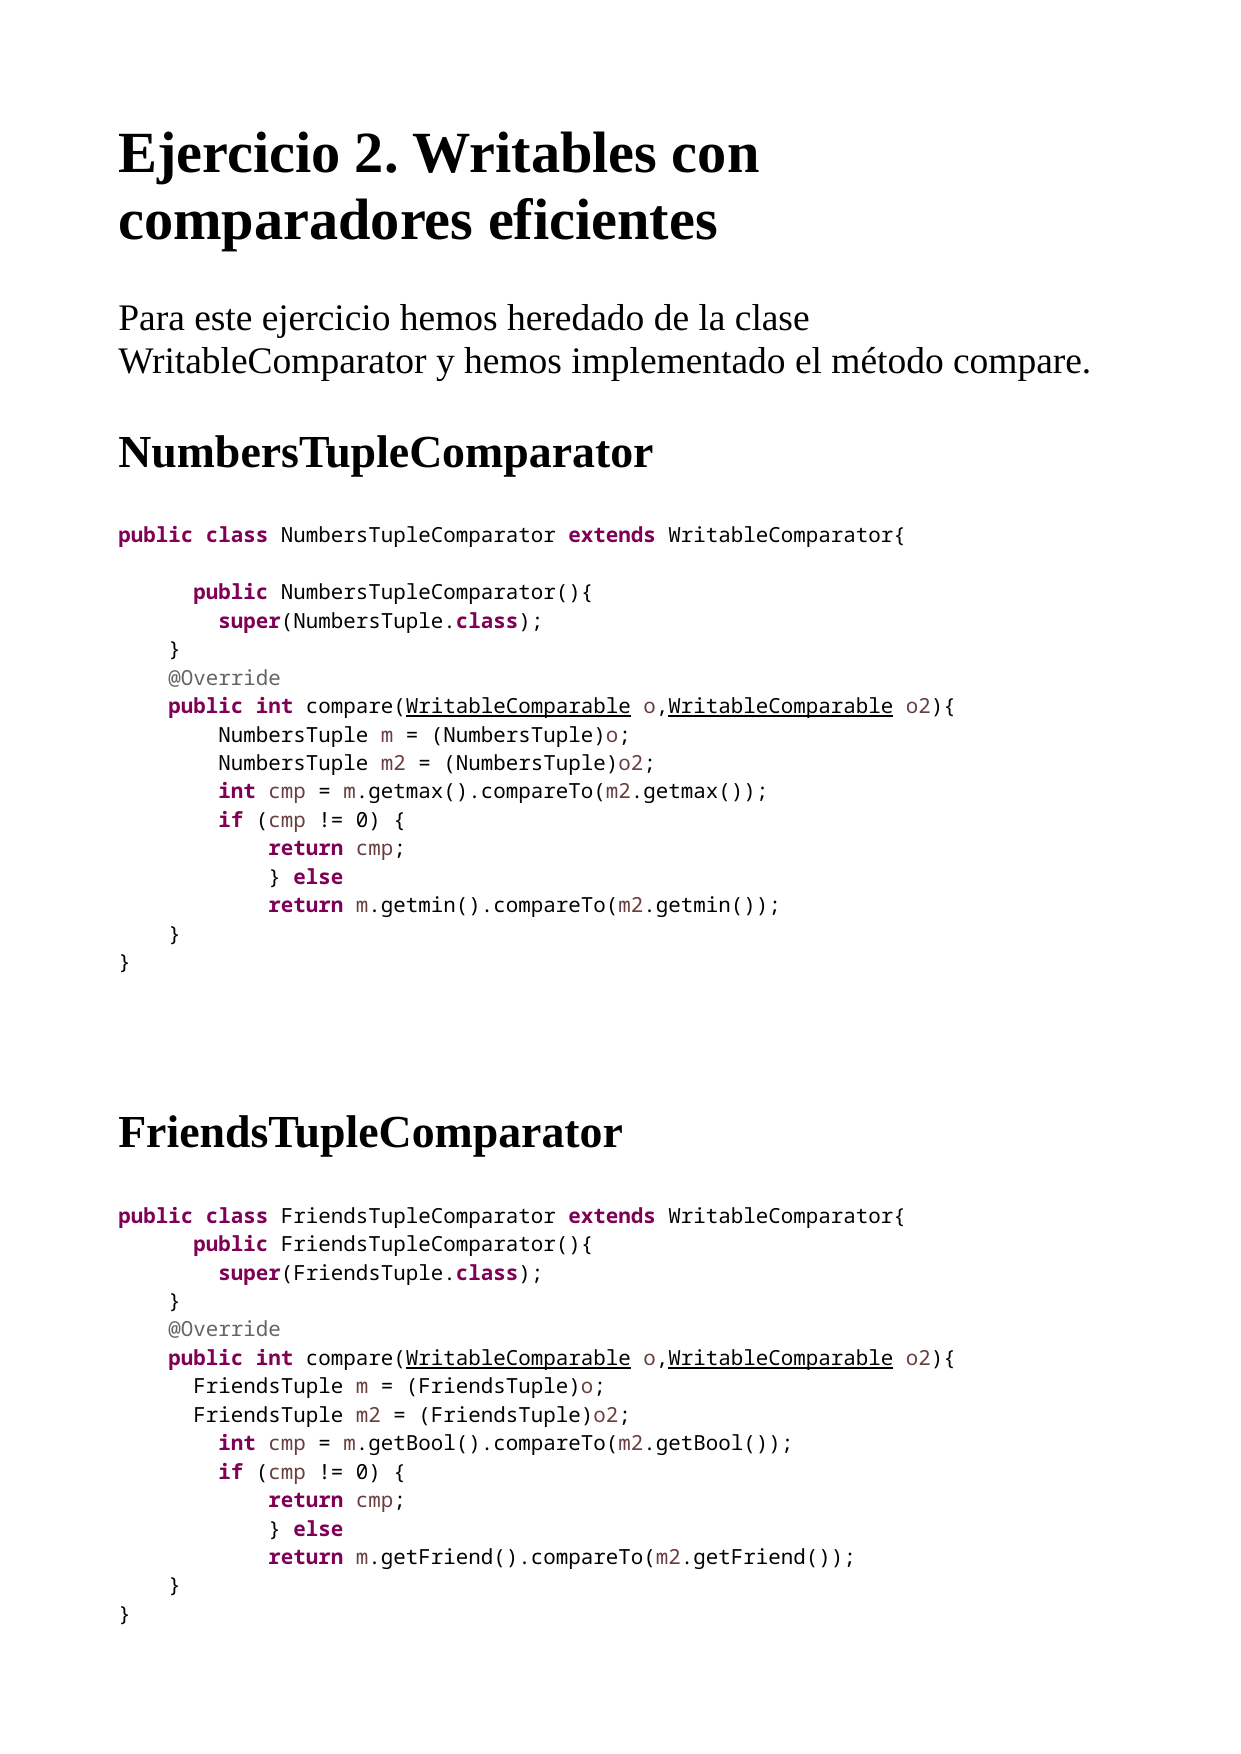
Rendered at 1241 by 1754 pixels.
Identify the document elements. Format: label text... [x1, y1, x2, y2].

text public int compare(WritableComparable o,WritableComparable o2){ [118, 691, 1122, 720]
text public NumbersTupleComparator(){ [118, 577, 1122, 606]
text if (cmp != 0) { [118, 805, 1122, 833]
text @Override [118, 663, 1122, 691]
text public class NumbersTupleComparator extends WritableComparator{ [118, 521, 1122, 549]
text return cmp; [118, 1485, 1122, 1514]
text public class FriendsTupleComparator extends WritableComparator{ [118, 1201, 1122, 1229]
text int cmp = m.getmax().compareTo(m2.getmax()); [118, 777, 1122, 805]
text } [118, 919, 1122, 947]
text super(NumbersTuple.class); [118, 606, 1122, 634]
text return m.getFriend().compareTo(m2.getFriend()); [118, 1542, 1122, 1571]
text FriendsTuple m = (FriendsTuple)o; [118, 1371, 1122, 1400]
text FriendsTuple m2 = (FriendsTuple)o2; [118, 1400, 1122, 1428]
text Ejercicio 2. Writables con comparadores eficientes [118, 118, 1122, 252]
text return m.getmin().compareTo(m2.getmin()); [118, 890, 1122, 919]
text } else [118, 862, 1122, 890]
text NumbersTupleComparator [118, 425, 1122, 477]
text public FriendsTupleComparator(){ [118, 1229, 1122, 1258]
text FriendsTupleComparator [118, 1105, 1122, 1158]
text NumbersTuple m2 = (NumbersTuple)o2; [118, 748, 1122, 777]
text } [118, 947, 1122, 976]
text Para este ejercicio hemos heredado de la clase WritableComparator y hemos implementado el método compare. [118, 295, 1122, 382]
text return cmp; [118, 833, 1122, 862]
text int cmp = m.getBool().compareTo(m2.getBool()); [118, 1428, 1122, 1457]
text } [118, 634, 1122, 663]
text } [118, 1599, 1122, 1627]
text } [118, 1286, 1122, 1314]
text public int compare(WritableComparable o,WritableComparable o2){ [118, 1343, 1122, 1371]
text } [118, 1571, 1122, 1599]
text super(FriendsTuple.class); [118, 1258, 1122, 1286]
text if (cmp != 0) { [118, 1457, 1122, 1485]
text NumbersTuple m = (NumbersTuple)o; [118, 720, 1122, 748]
text @Override [118, 1314, 1122, 1343]
text } else [118, 1514, 1122, 1542]
